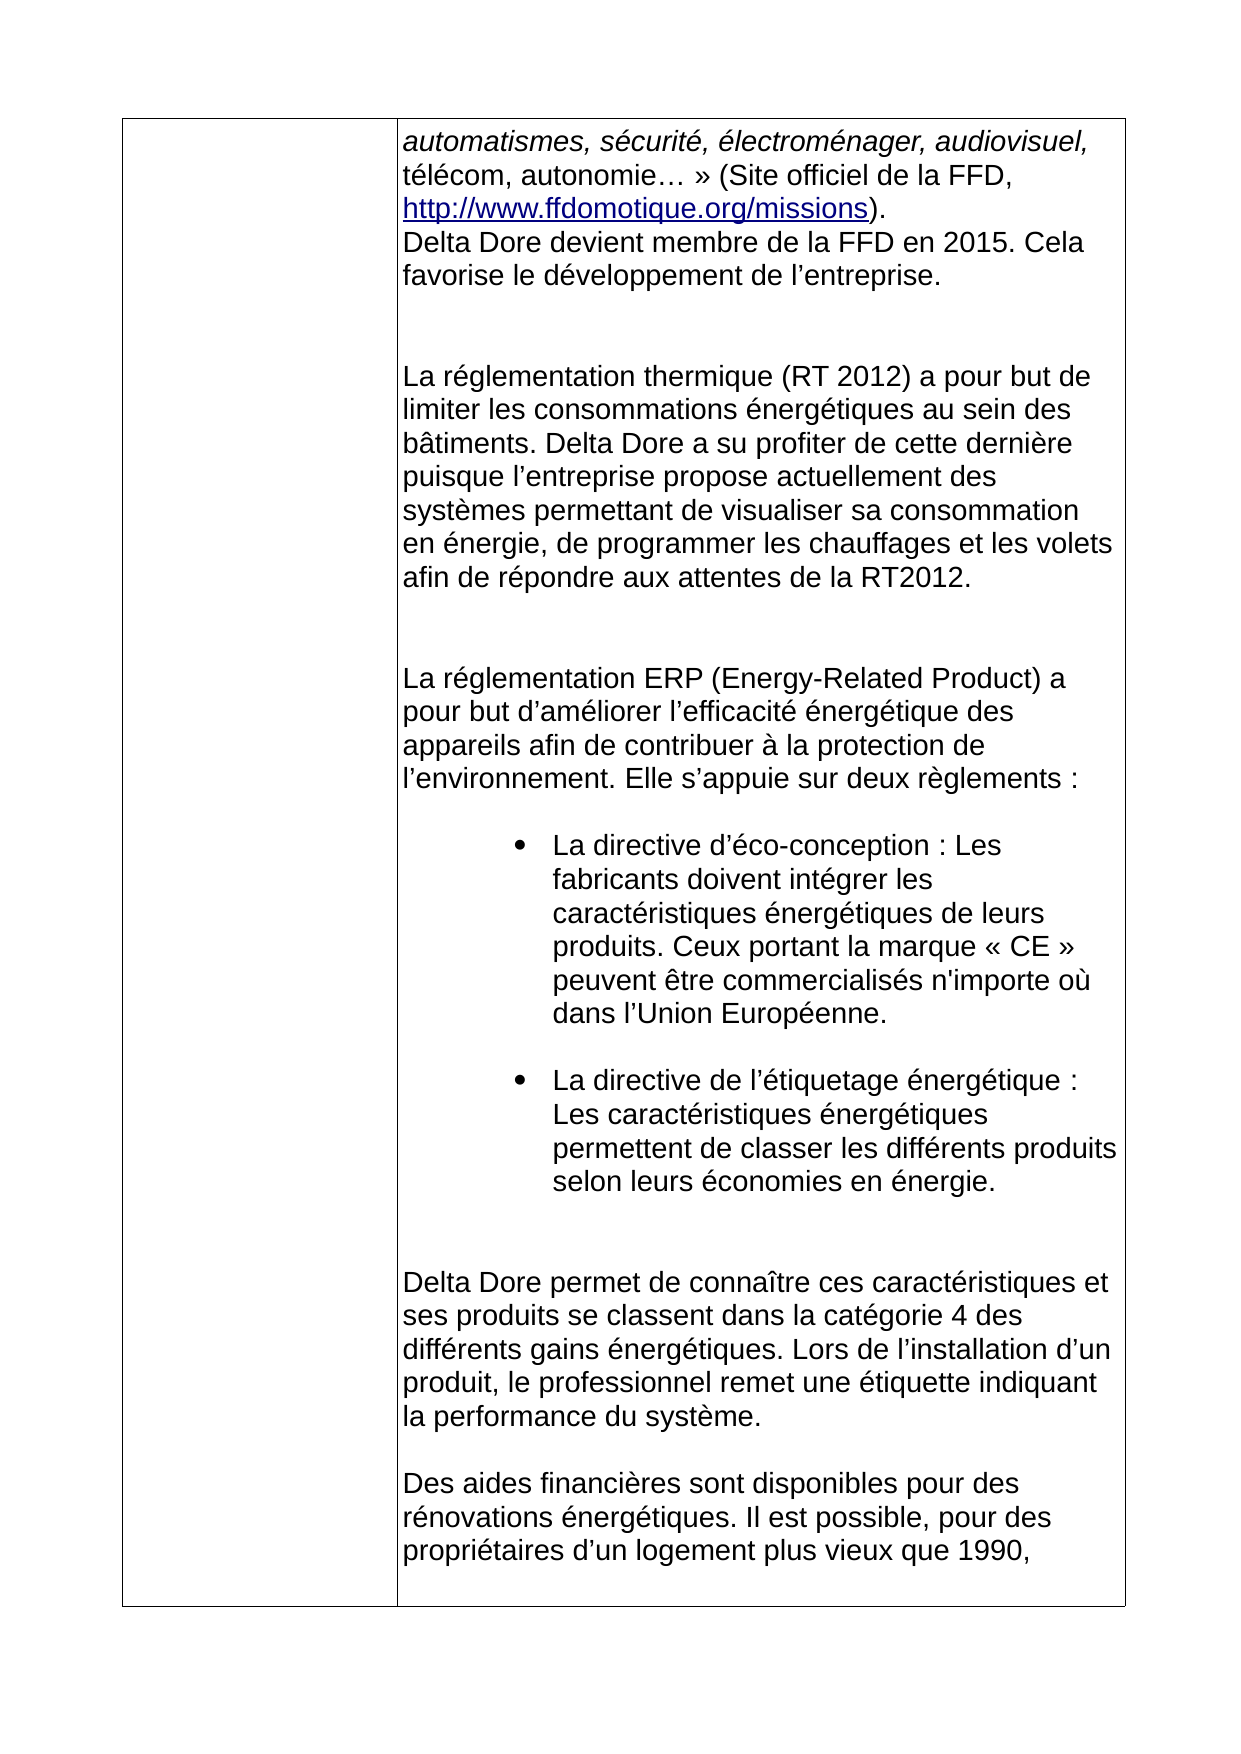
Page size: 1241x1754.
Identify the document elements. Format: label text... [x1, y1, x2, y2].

table_cell automatismes, sécurité, électroménager, audiovisuel, télécom, autonomie… » (Site officiel de la FFD, http://www.ffdomotique.org/missions). Delta Dore devient membre de la FFD en 2015. Cela favorise le développement de l’entreprise. La réglementation thermique (RT 2012) a pour but de limiter les consommations énergétiques au sein des bâtiments. Delta Dore a su profiter de cette dernière puisque l’entreprise propose actuellement des systèmes permettant de visualiser sa consommation en énergie, de programmer les chauffages et les volets afin de répondre aux attentes de la RT2012. La réglementation ERP (Energy-Related Product) a pour but d’améliorer l’efficacité énergétique des appareils afin de contribuer à la protection de l’environnement. Elle s’appuie sur deux règlements : La directive d’éco-conception : Les fabricants doivent intégrer les caractéristiques énergétiques de leurs produits. Ceux portant la marque « CE » peuvent être commercialisés n'importe où dans l’Union Européenne. La directive de l’étiquetage énergétique : Les caractéristiques énergétiques permettent de classer les différents produits selon leurs économies en énergie. Delta Dore permet de connaître ces caractéristiques et ses produits se classent dans la catégorie 4 des différents gains énergétiques. Lors de l’installation d’un produit, le professionnel remet une étiquette indiquant la performance du système. Des aides financières sont disponibles pour des rénovations énergétiques. Il est possible, pour des propriétaires d’un logement plus vieux que 1990, [398, 119, 1125, 1606]
table_cell [123, 119, 397, 1606]
